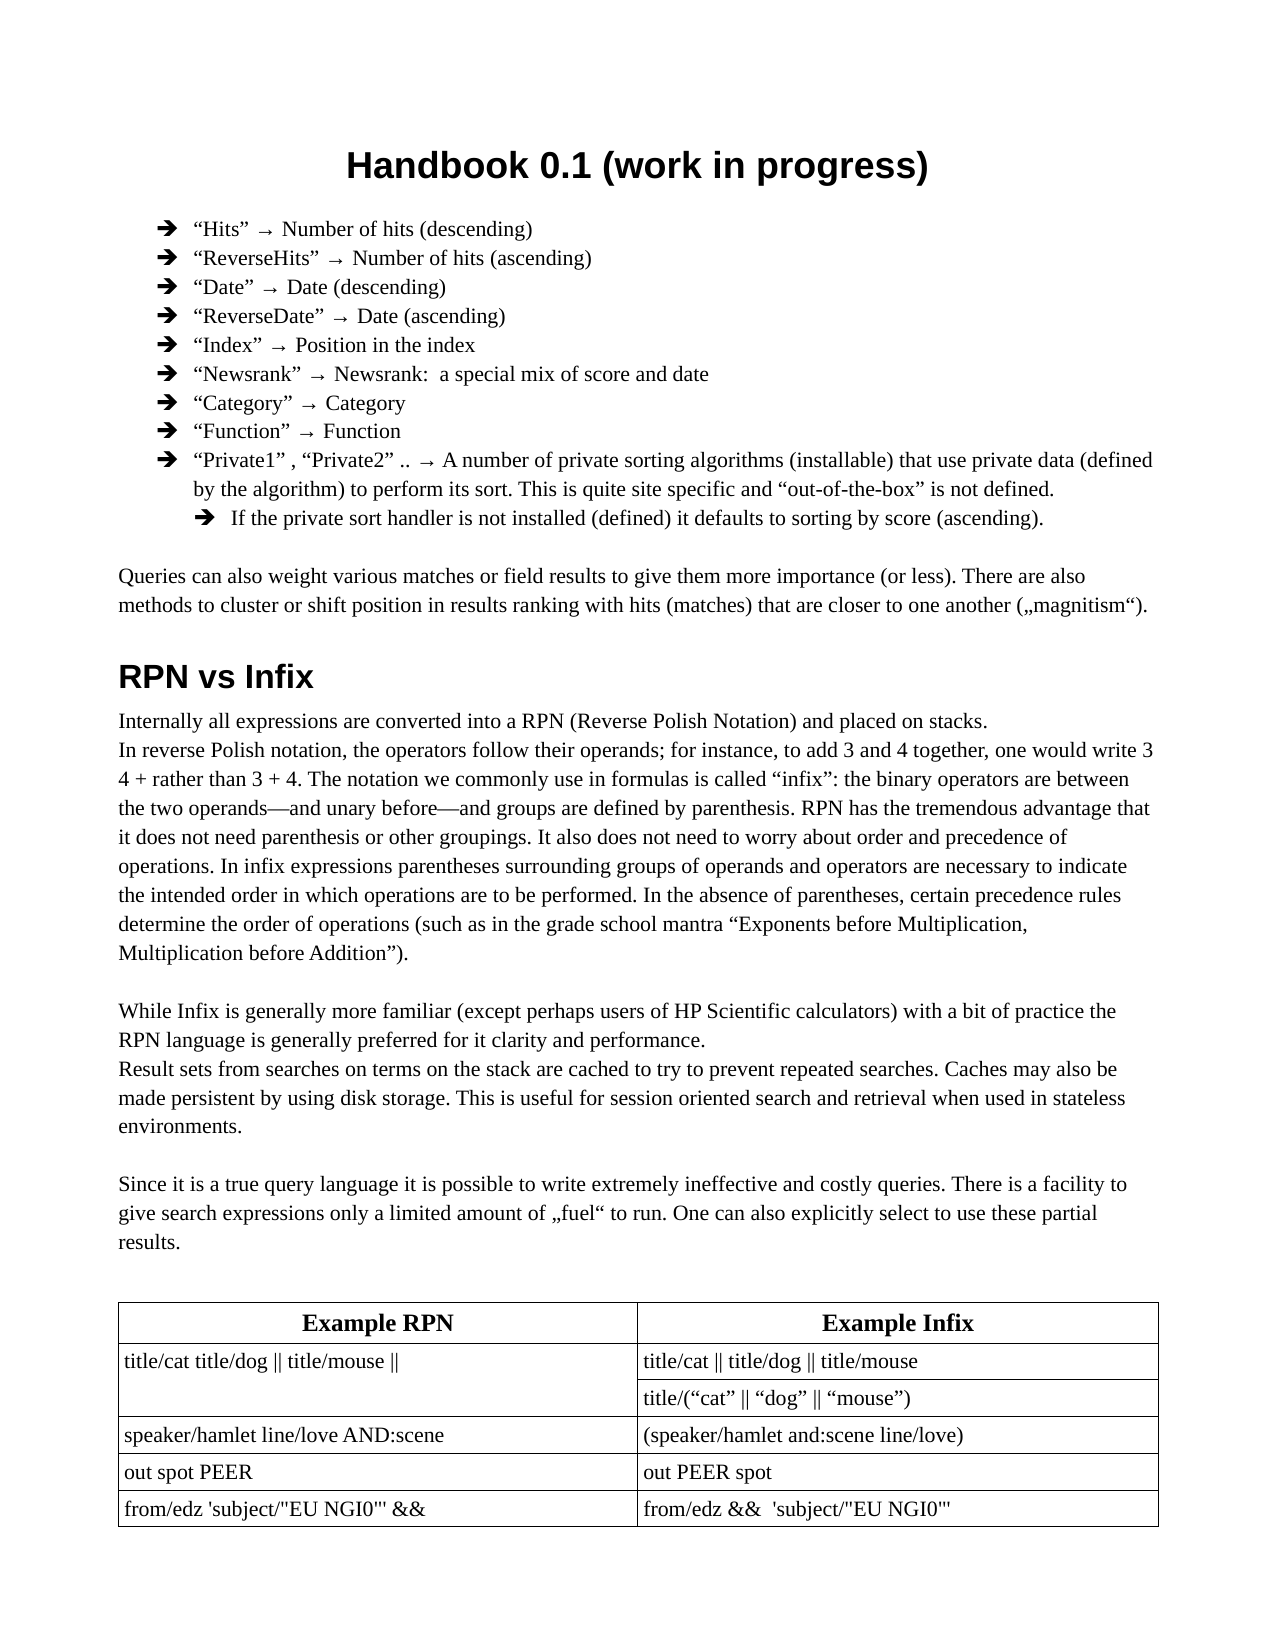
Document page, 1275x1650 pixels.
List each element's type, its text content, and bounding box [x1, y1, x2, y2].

text Internally all expressions are converted into a RPN (Reverse Polish Notation) and placed on stacks. [118, 708, 1157, 733]
table_cell title/(“cat” || “dog” || “mouse”) [638, 1380, 1158, 1416]
list “ReverseHits” → Number of hits (ascending) [156, 245, 1157, 270]
table_cell title/cat title/dog || title/mouse || [119, 1344, 637, 1416]
table_cell title/cat || title/dog || title/mouse [638, 1344, 1158, 1379]
text Since it is a true query language it is possible to write extremely ineffective and costly queries. There is a facility to give search expressions only a limited amount of „fuel“ to run. One can also explicitly select to use these partial results. [118, 1171, 1157, 1254]
table_cell speaker/hamlet line/love AND:scene [119, 1417, 637, 1453]
subtitle RPN vs Infix [118, 657, 1157, 696]
list “Category” → Category [156, 389, 1157, 415]
list “Function” → Function [156, 418, 1157, 444]
table_header Example RPN [119, 1303, 637, 1343]
list “Date” → Date (descending) [156, 274, 1157, 299]
text Queries can also weight various matches or field results to give them more importance (or less). There are also methods to cluster or shift position in results ranking with hits (matches) that are closer to one another („magnitism“). [118, 563, 1157, 617]
list “Index” → Position in the index [156, 332, 1157, 357]
table_cell out spot PEER [119, 1454, 637, 1490]
table_header Example Infix [638, 1303, 1158, 1343]
list “Private1” , “Private2” .. → A number of private sorting algorithms (installable) that use private data (defined by the algorithm) to perform its sort. This is quite site specific and “out-of-the-box” is not defined. [156, 447, 1157, 502]
table_cell (speaker/hamlet and:scene line/love) [638, 1417, 1158, 1453]
text In reverse Polish notation, the operators follow their operands; for instance, to add 3 and 4 together, one would write 3 4 + rather than 3 + 4. The notation we commonly use in formulas is called “infix”: the binary operators are between the two operands—and unary before—and groups are defined by parenthesis. RPN has the tremendous advantage that it does not need parenthesis or other groupings. It also does not need to worry about order and precedence of operations. In infix expressions parentheses surrounding groups of operands and operators are necessary to indicate the intended order in which operations are to be performed. In the absence of parentheses, certain precedence rules determine the order of operations (such as in the grade school mantra “Exponents before Multiplication, Multiplication before Addition”). [118, 737, 1157, 965]
table_cell from/edz 'subject/"EU NGI0"' && [119, 1491, 637, 1526]
list “Hits” → Number of hits (descending) [156, 216, 1157, 241]
text While Infix is generally more familiar (except perhaps users of HP Scientific calculators) with a bit of practice the RPN language is generally preferred for it clarity and performance. [118, 998, 1157, 1052]
table_cell out PEER spot [638, 1454, 1158, 1490]
table_cell from/edz && 'subject/"EU NGI0"' [638, 1491, 1158, 1526]
list “Newsrank” → Newsrank: a special mix of score and date [156, 361, 1157, 386]
list “ReverseDate” → Date (ascending) [156, 303, 1157, 328]
list If the private sort handler is not installed (defined) it defaults to sorting by score (ascending). [193, 505, 1157, 531]
text Result sets from searches on terms on the stack are cached to try to prevent repeated searches. Caches may also be made persistent by using disk storage. This is useful for session oriented search and retrieval when used in stateless environments. [118, 1056, 1157, 1139]
